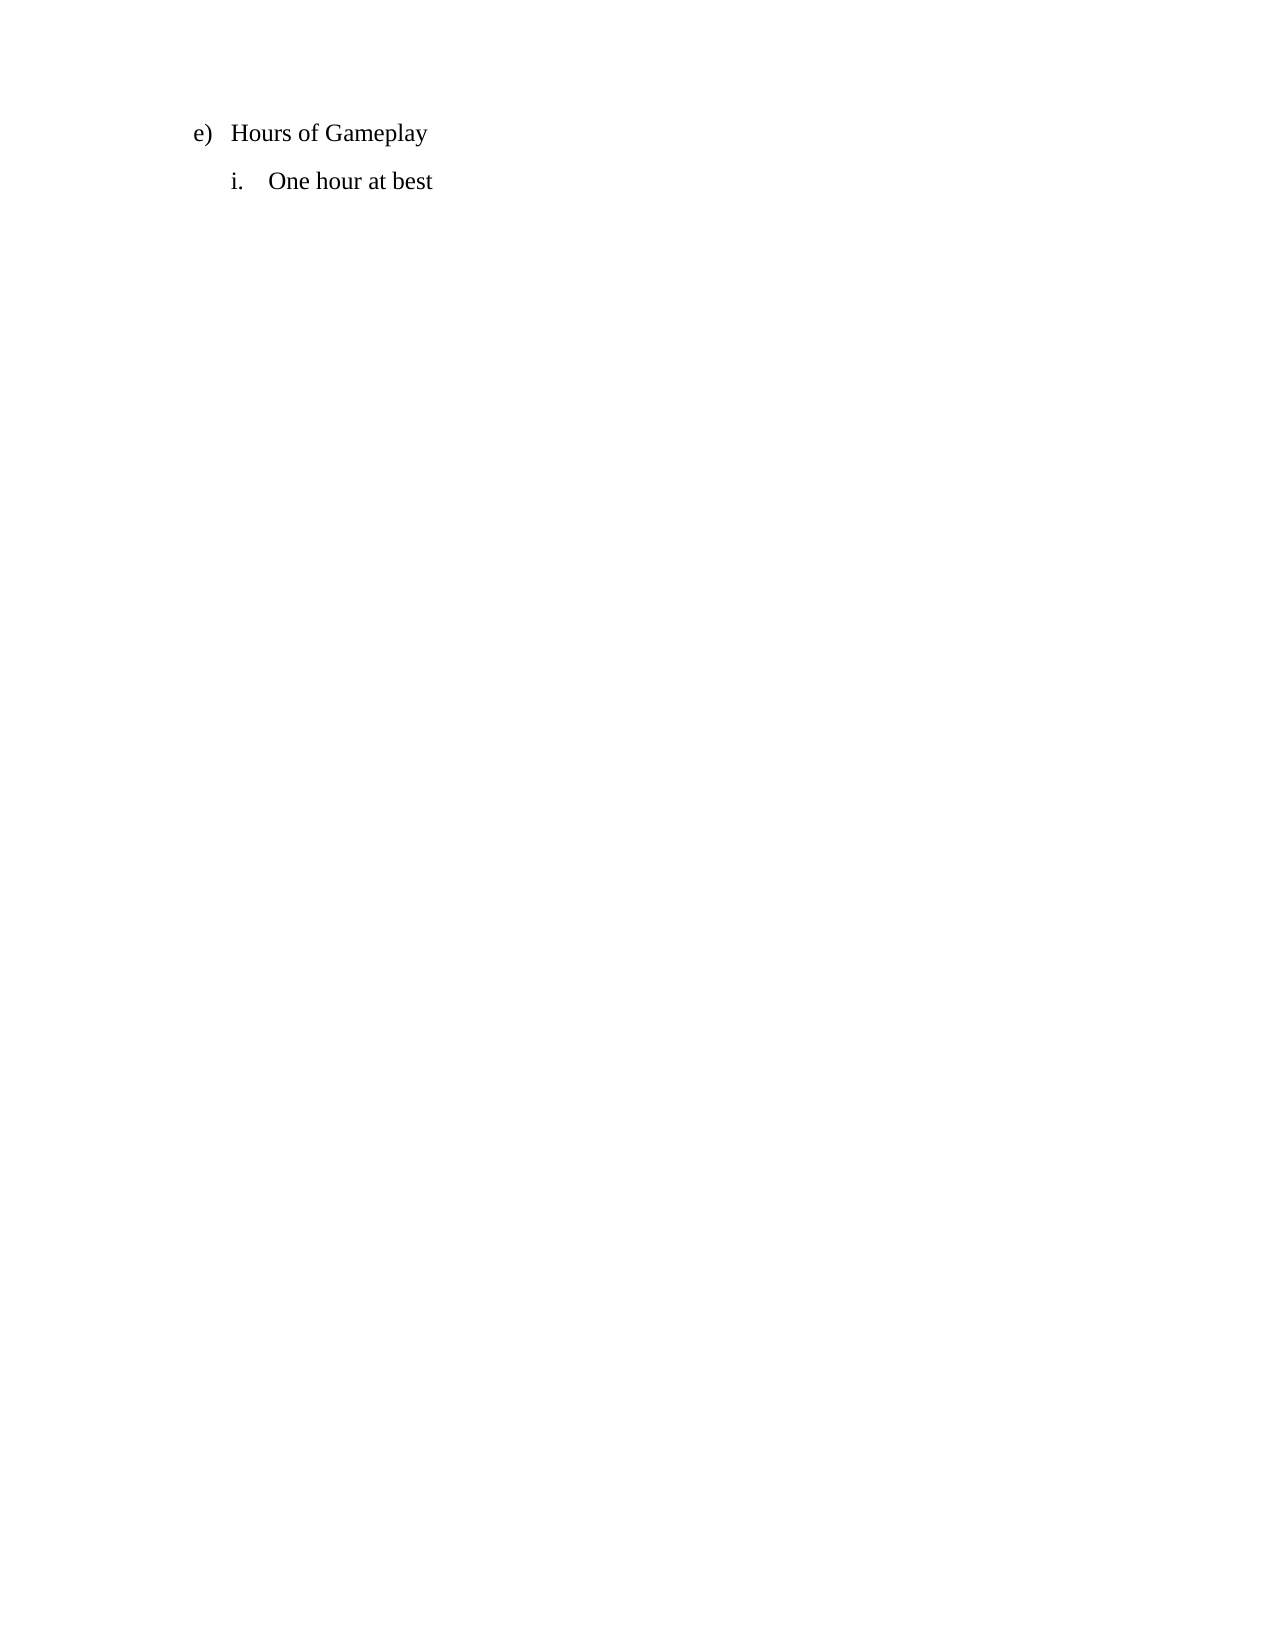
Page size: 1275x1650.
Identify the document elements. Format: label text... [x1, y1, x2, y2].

list One hour at best [231, 166, 1157, 194]
list Hours of Gameplay [193, 118, 1157, 147]
